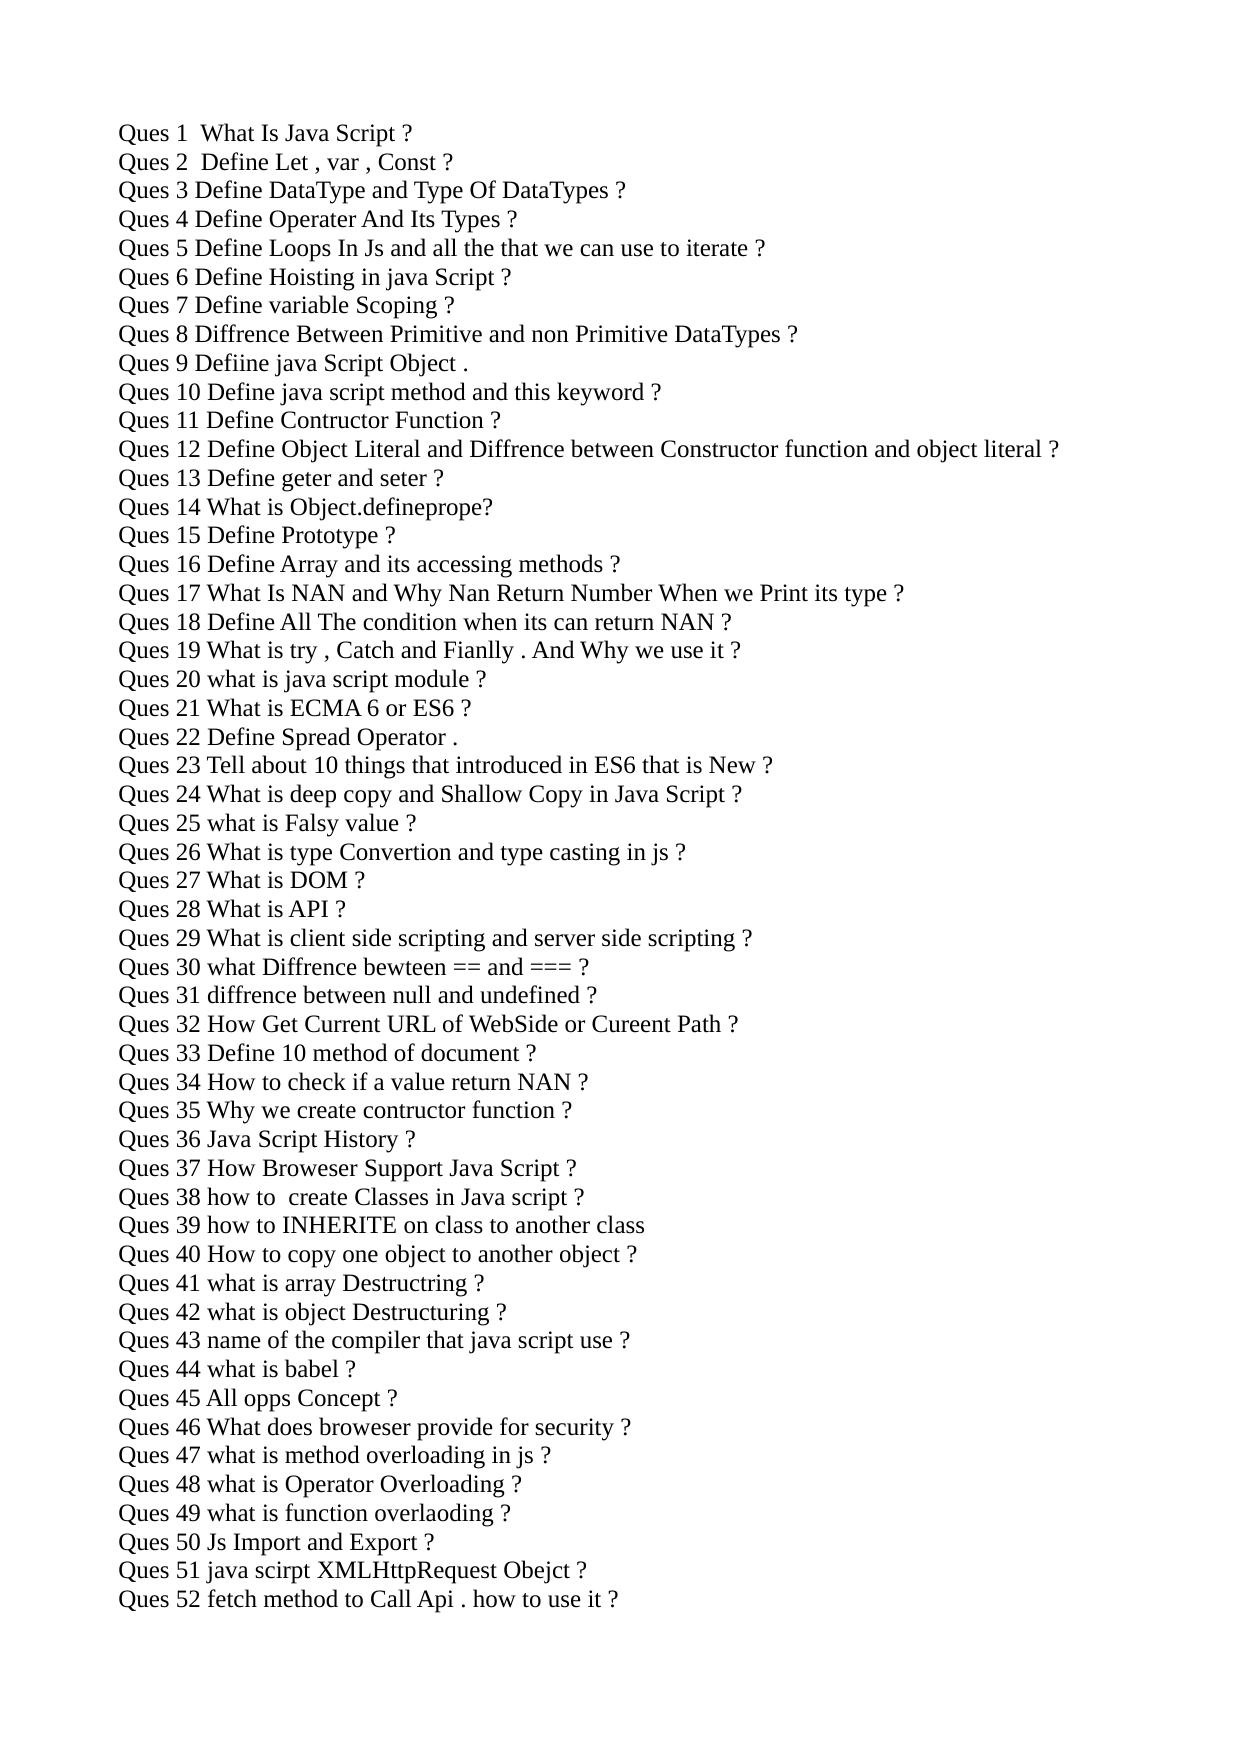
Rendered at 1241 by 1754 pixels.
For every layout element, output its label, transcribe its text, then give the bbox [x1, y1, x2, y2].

text Ques 10 Define java script method and this keyword ? [118, 377, 1122, 406]
text Ques 5 Define Loops In Js and all the that we can use to iterate ? [118, 233, 1122, 262]
text Ques 46 What does broweser provide for security ? [118, 1412, 1122, 1441]
text Ques 42 what is object Destructuring ? [118, 1297, 1122, 1326]
text Ques 52 fetch method to Call Api . how to use it ? [118, 1584, 1122, 1613]
text Ques 19 What is try , Catch and Fianlly . And Why we use it ? [118, 636, 1122, 664]
text Ques 45 All opps Concept ? [118, 1383, 1122, 1412]
text Ques 21 What is ECMA 6 or ES6 ? [118, 693, 1122, 722]
text Ques 47 what is method overloading in js ? [118, 1441, 1122, 1469]
text Ques 6 Define Hoisting in java Script ? [118, 262, 1122, 291]
text Ques 8 Diffrence Between Primitive and non Primitive DataTypes ? [118, 319, 1122, 348]
text Ques 20 what is java script module ? [118, 664, 1122, 693]
text Ques 25 what is Falsy value ? [118, 808, 1122, 837]
text Ques 32 How Get Current URL of WebSide or Cureent Path ? [118, 1009, 1122, 1038]
text Ques 33 Define 10 method of document ? [118, 1038, 1122, 1067]
text Ques 9 Defiine java Script Object . [118, 348, 1122, 377]
text Ques 43 name of the compiler that java script use ? [118, 1326, 1122, 1354]
text Ques 7 Define variable Scoping ? [118, 291, 1122, 319]
text Ques 14 What is Object.defineprope? [118, 492, 1122, 521]
text Ques 16 Define Array and its accessing methods ? [118, 549, 1122, 578]
text Ques 29 What is client side scripting and server side scripting ? [118, 923, 1122, 952]
text Ques 36 Java Script History ? [118, 1124, 1122, 1153]
text Ques 26 What is type Convertion and type casting in js ? [118, 837, 1122, 866]
text Ques 11 Define Contructor Function ? [118, 406, 1122, 434]
text Ques 3 Define DataType and Type Of DataTypes ? [118, 176, 1122, 204]
text Ques 34 How to check if a value return NAN ? [118, 1067, 1122, 1096]
text Ques 41 what is array Destructring ? [118, 1268, 1122, 1297]
text Ques 22 Define Spread Operator . [118, 722, 1122, 751]
text Ques 51 java scirpt XMLHttpRequest Obejct ? [118, 1556, 1122, 1584]
text Ques 27 What is DOM ? [118, 866, 1122, 894]
text Ques 50 Js Import and Export ? [118, 1527, 1122, 1556]
text Ques 40 How to copy one object to another object ? [118, 1239, 1122, 1268]
text Ques 31 diffrence between null and undefined ? [118, 981, 1122, 1009]
text Ques 35 Why we create contructor function ? [118, 1096, 1122, 1124]
text Ques 37 How Broweser Support Java Script ? [118, 1153, 1122, 1182]
text Ques 28 What is API ? [118, 894, 1122, 923]
text Ques 17 What Is NAN and Why Nan Return Number When we Print its type ? [118, 578, 1122, 607]
text Ques 15 Define Prototype ? [118, 521, 1122, 549]
text Ques 23 Tell about 10 things that introduced in ES6 that is New ? [118, 751, 1122, 779]
text Ques 39 how to INHERITE on class to another class [118, 1211, 1122, 1239]
text Ques 38 how to create Classes in Java script ? [118, 1182, 1122, 1211]
text Ques 12 Define Object Literal and Diffrence between Constructor function and object literal ? [118, 434, 1122, 463]
text Ques 49 what is function overlaoding ? [118, 1498, 1122, 1527]
text Ques 24 What is deep copy and Shallow Copy in Java Script ? [118, 779, 1122, 808]
text Ques 30 what Diffrence bewteen == and === ? [118, 952, 1122, 981]
text Ques 48 what is Operator Overloading ? [118, 1469, 1122, 1498]
text Ques 2 Define Let , var , Const ? [118, 147, 1122, 176]
text Ques 1 What Is Java Script ? [118, 118, 1122, 147]
text Ques 44 what is babel ? [118, 1354, 1122, 1383]
text Ques 18 Define All The condition when its can return NAN ? [118, 607, 1122, 636]
text Ques 4 Define Operater And Its Types ? [118, 204, 1122, 233]
text Ques 13 Define geter and seter ? [118, 463, 1122, 492]
